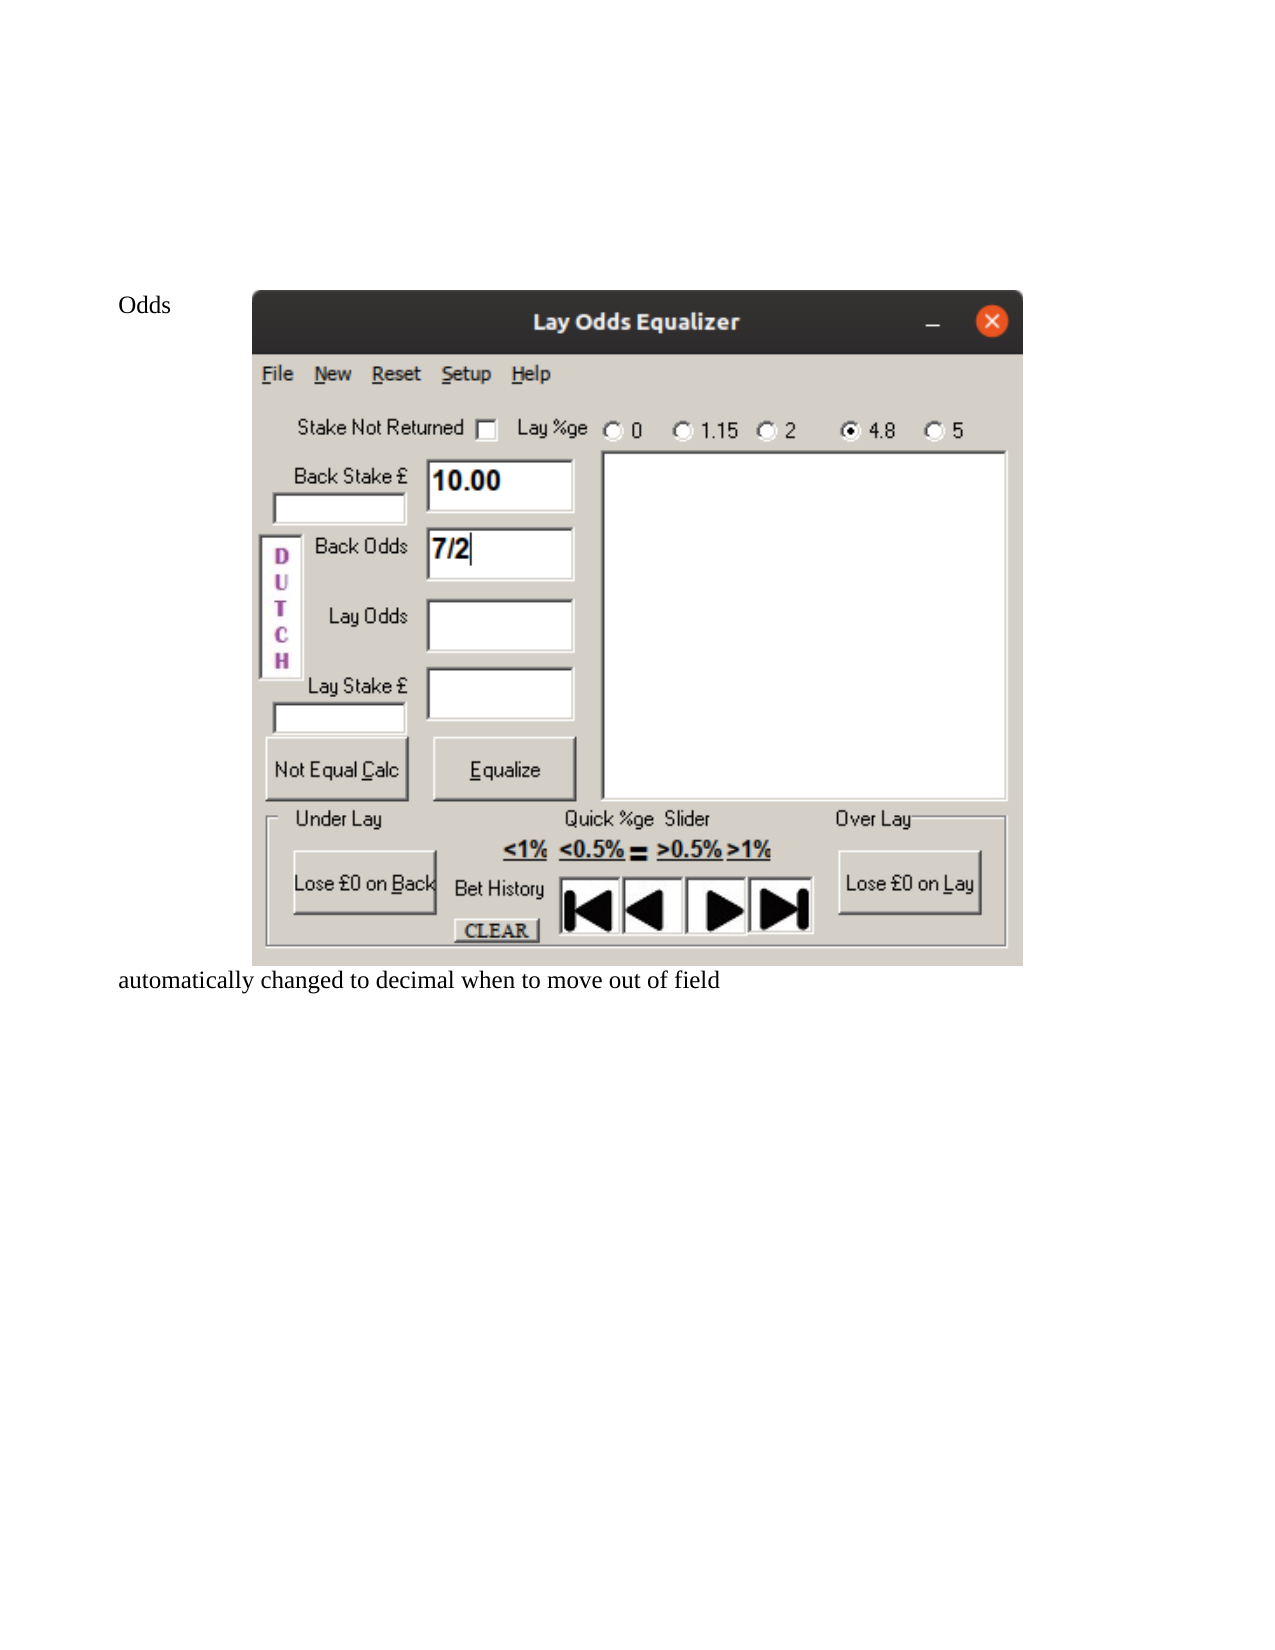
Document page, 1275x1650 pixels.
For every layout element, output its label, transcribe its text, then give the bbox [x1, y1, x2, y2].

picture [252, 290, 1023, 966]
text Odds automatically changed to decimal when to move out of field [118, 291, 1157, 994]
